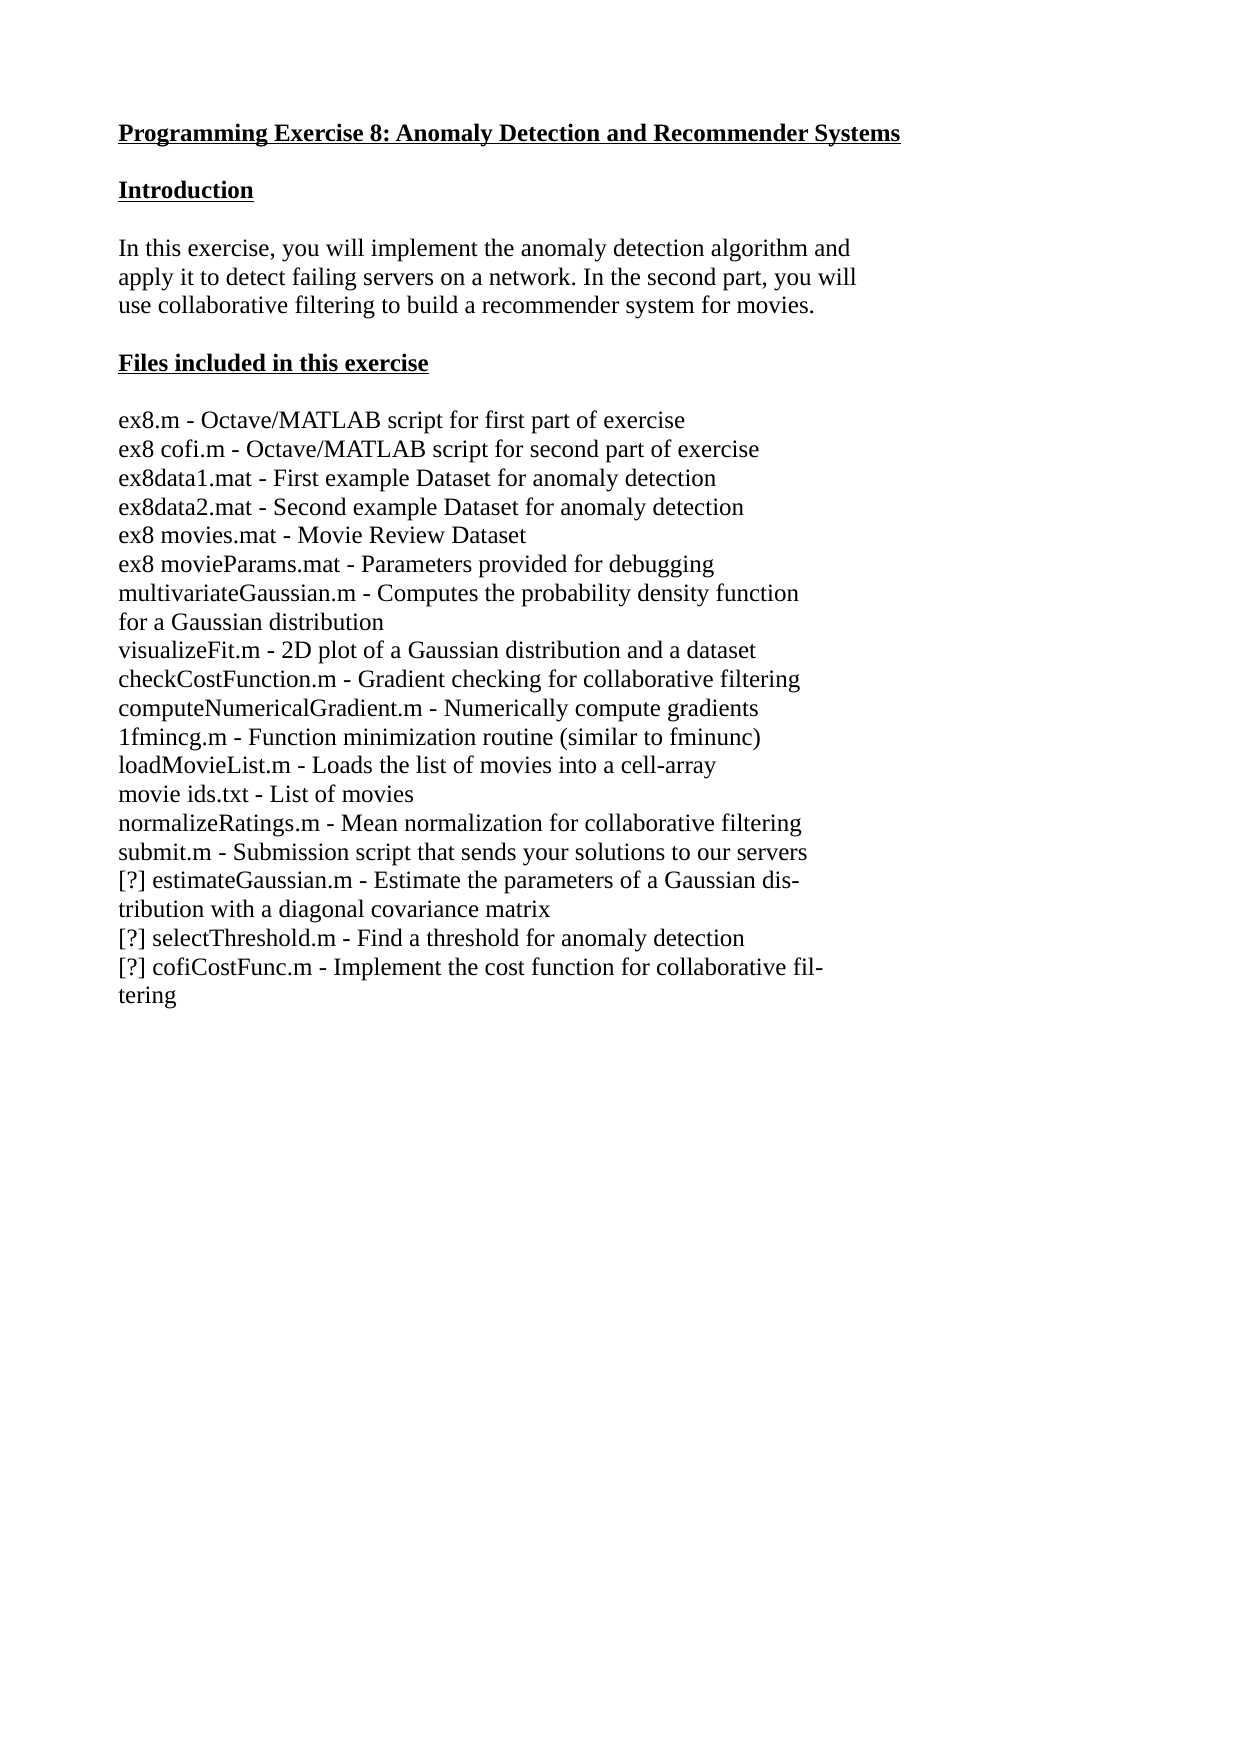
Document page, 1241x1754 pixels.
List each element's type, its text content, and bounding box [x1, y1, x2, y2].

text ex8data2.mat - Second example Dataset for anomaly detection [118, 492, 1122, 521]
text tering [118, 981, 1122, 1009]
text checkCostFunction.m - Gradient checking for collaborative filtering [118, 664, 1122, 693]
text submit.m - Submission script that sends your solutions to our servers [118, 837, 1122, 866]
text ex8 movieParams.mat - Parameters provided for debugging [118, 549, 1122, 578]
text Programming Exercise 8: Anomaly Detection and Recommender Systems [118, 118, 1122, 147]
text Introduction [118, 176, 1122, 204]
text 1fmincg.m - Function minimization routine (similar to fminunc) [118, 722, 1122, 751]
text ex8 cofi.m - Octave/MATLAB script for second part of exercise [118, 434, 1122, 463]
text use collaborative filtering to build a recommender system for movies. [118, 291, 1122, 319]
text ex8 movies.mat - Movie Review Dataset [118, 521, 1122, 549]
text [?] cofiCostFunc.m - Implement the cost function for collaborative fil- [118, 952, 1122, 981]
text for a Gaussian distribution [118, 607, 1122, 636]
text computeNumericalGradient.m - Numerically compute gradients [118, 693, 1122, 722]
text tribution with a diagonal covariance matrix [118, 894, 1122, 923]
text ex8data1.mat - First example Dataset for anomaly detection [118, 463, 1122, 492]
text multivariateGaussian.m - Computes the probability density function [118, 578, 1122, 607]
text In this exercise, you will implement the anomaly detection algorithm and [118, 233, 1122, 262]
text movie ids.txt - List of movies [118, 779, 1122, 808]
text [?] selectThreshold.m - Find a threshold for anomaly detection [118, 923, 1122, 952]
text Files included in this exercise [118, 348, 1122, 377]
text apply it to detect failing servers on a network. In the second part, you will [118, 262, 1122, 291]
text normalizeRatings.m - Mean normalization for collaborative filtering [118, 808, 1122, 837]
text ex8.m - Octave/MATLAB script for first part of exercise [118, 406, 1122, 434]
text [?] estimateGaussian.m - Estimate the parameters of a Gaussian dis- [118, 866, 1122, 894]
text loadMovieList.m - Loads the list of movies into a cell-array [118, 751, 1122, 779]
text visualizeFit.m - 2D plot of a Gaussian distribution and a dataset [118, 636, 1122, 664]
